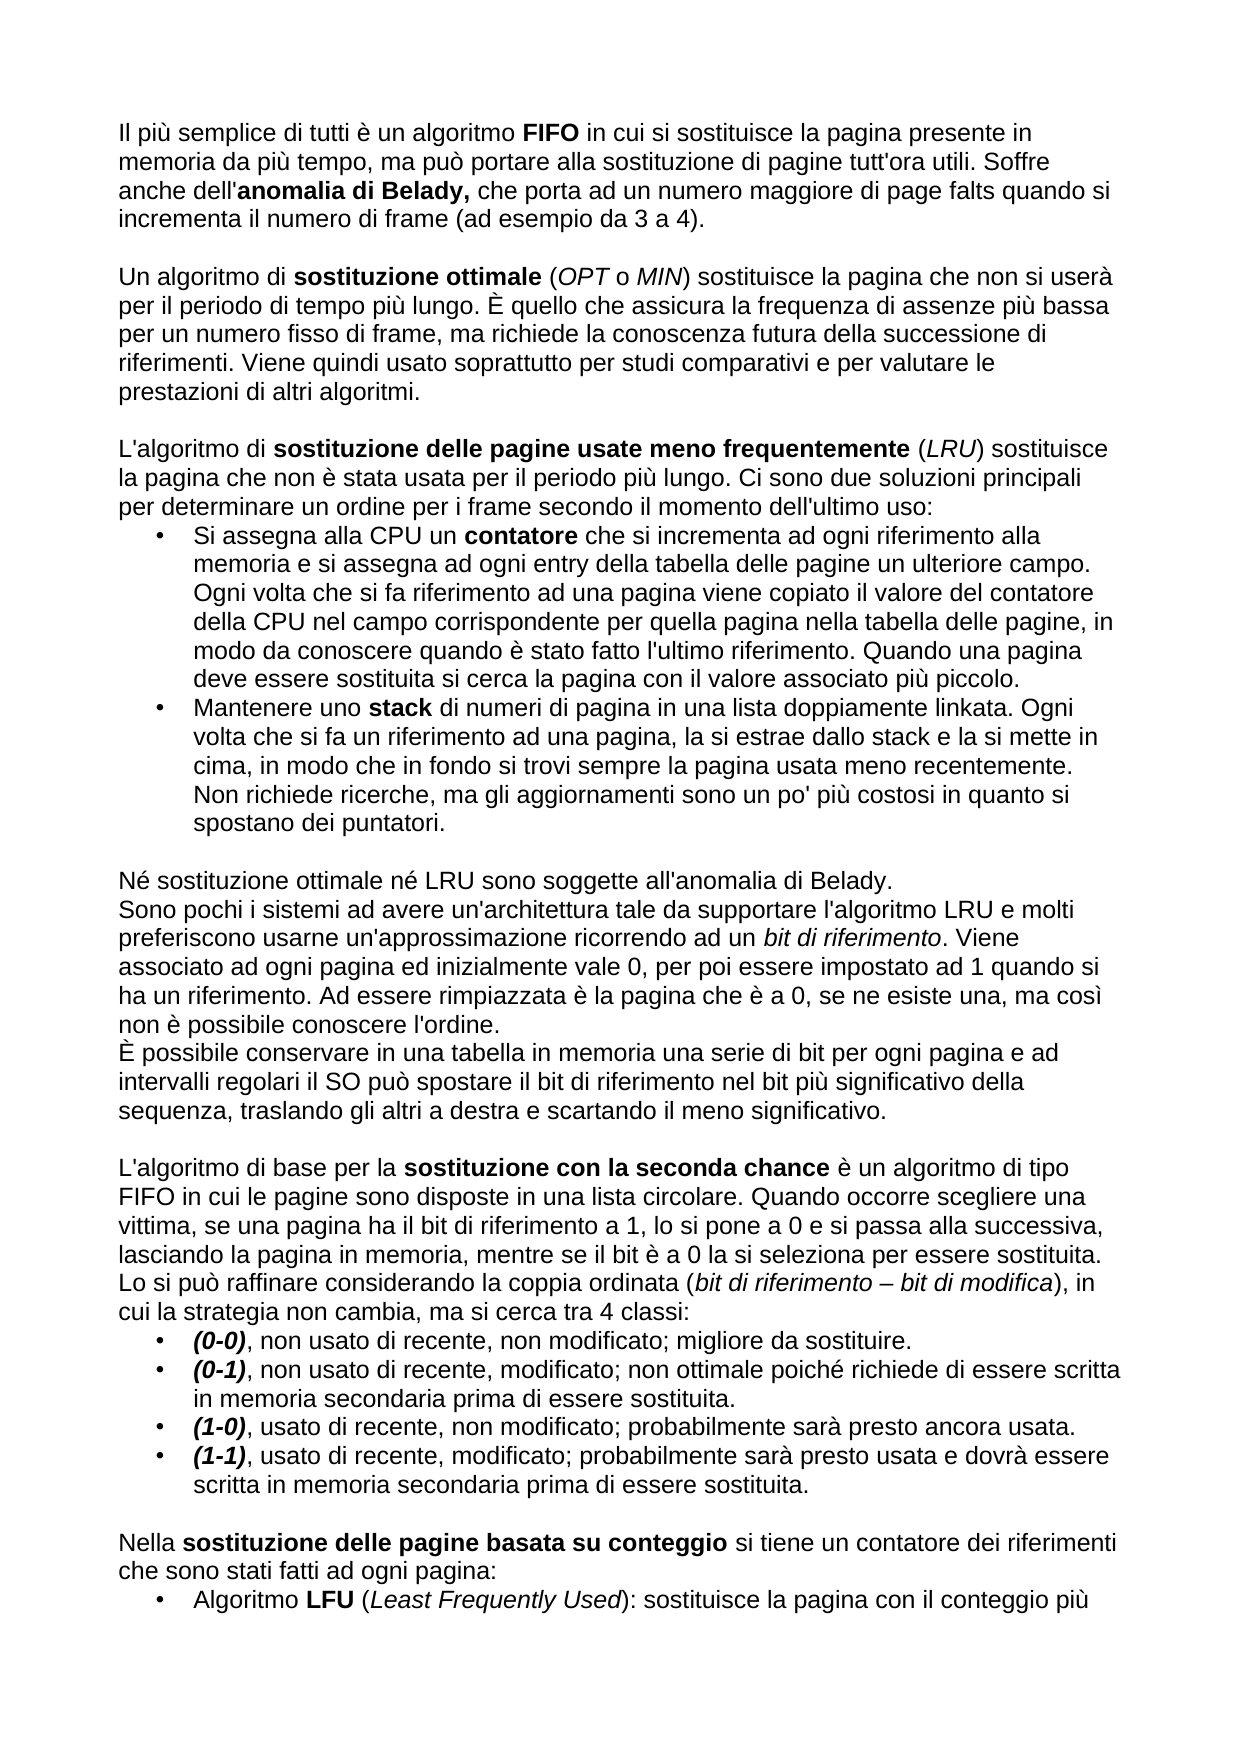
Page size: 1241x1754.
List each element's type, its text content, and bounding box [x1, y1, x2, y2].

list Si assegna alla CPU un contatore che si incrementa ad ogni riferimento alla memoria e si assegna ad ogni entry della tabella delle pagine un ulteriore campo. Ogni volta che si fa riferimento ad una pagina viene copiato il valore del contatore della CPU nel campo corrispondente per quella pagina nella tabella delle pagine, in modo da conoscere quando è stato fatto l'ultimo riferimento. Quando una pagina deve essere sostituita si cerca la pagina con il valore associato più piccolo. [156, 521, 1122, 693]
list (1-1), usato di recente, modificato; probabilmente sarà presto usata e dovrà essere scritta in memoria secondaria prima di essere sostituita. [156, 1441, 1122, 1499]
text Un algoritmo di sostituzione ottimale (OPT o MIN) sostituisce la pagina che non si userà per il periodo di tempo più lungo. È quello che assicura la frequenza di assenze più bassa per un numero fisso di frame, ma richiede la conoscenza futura della successione di riferimenti. Viene quindi usato soprattutto per studi comparativi e per valutare le prestazioni di altri algoritmi. [118, 262, 1122, 406]
list Algoritmo LFU (Least Frequently Used): sostituisce la pagina con il conteggio più [156, 1585, 1122, 1614]
list Mantenere uno stack di numeri di pagina in una lista doppiamente linkata. Ogni volta che si fa un riferimento ad una pagina, la si estrae dallo stack e la si mette in cima, in modo che in fondo si trovi sempre la pagina usata meno recentemente. Non richiede ricerche, ma gli aggiornamenti sono un po' più costosi in quanto si spostano dei puntatori. [156, 693, 1122, 837]
list (1-0), usato di recente, non modificato; probabilmente sarà presto ancora usata. [156, 1412, 1122, 1441]
text L'algoritmo di sostituzione delle pagine usate meno frequentemente (LRU) sostituisce la pagina che non è stata usata per il periodo più lungo. Ci sono due soluzioni principali per determinare un ordine per i frame secondo il momento dell'ultimo uso: [118, 434, 1122, 521]
text Sono pochi i sistemi ad avere un'architettura tale da supportare l'algoritmo LRU e molti preferiscono usarne un'approssimazione ricorrendo ad un bit di riferimento. Viene associato ad ogni pagina ed inizialmente vale 0, per poi essere impostato ad 1 quando si ha un riferimento. Ad essere rimpiazzata è la pagina che è a 0, se ne esiste una, ma così non è possibile conoscere l'ordine. [118, 894, 1122, 1038]
text Lo si può raffinare considerando la coppia ordinata (bit di riferimento – bit di modifica), in cui la strategia non cambia, ma si cerca tra 4 classi: [118, 1268, 1122, 1326]
text Il più semplice di tutti è un algoritmo FIFO in cui si sostituisce la pagina presente in memoria da più tempo, ma può portare alla sostituzione di pagine tutt'ora utili. Soffre anche dell'anomalia di Belady, che porta ad un numero maggiore di page falts quando si incrementa il numero di frame (ad esempio da 3 a 4). [118, 118, 1122, 233]
text È possibile conservare in una tabella in memoria una serie di bit per ogni pagina e ad intervalli regolari il SO può spostare il bit di riferimento nel bit più significativo della sequenza, traslando gli altri a destra e scartando il meno significativo. [118, 1038, 1122, 1124]
text Nella sostituzione delle pagine basata su conteggio si tiene un contatore dei riferimenti che sono stati fatti ad ogni pagina: [118, 1527, 1122, 1585]
text L'algoritmo di base per la sostituzione con la seconda chance è un algoritmo di tipo FIFO in cui le pagine sono disposte in una lista circolare. Quando occorre scegliere una vittima, se una pagina ha il bit di riferimento a 1, lo si pone a 0 e si passa alla successiva, lasciando la pagina in memoria, mentre se il bit è a 0 la si seleziona per essere sostituita. [118, 1153, 1122, 1268]
list (0-1), non usato di recente, modificato; non ottimale poiché richiede di essere scritta in memoria secondaria prima di essere sostituita. [156, 1355, 1122, 1412]
list (0-0), non usato di recente, non modificato; migliore da sostituire. [156, 1326, 1122, 1355]
text Né sostituzione ottimale né LRU sono soggette all'anomalia di Belady. [118, 866, 1122, 894]
